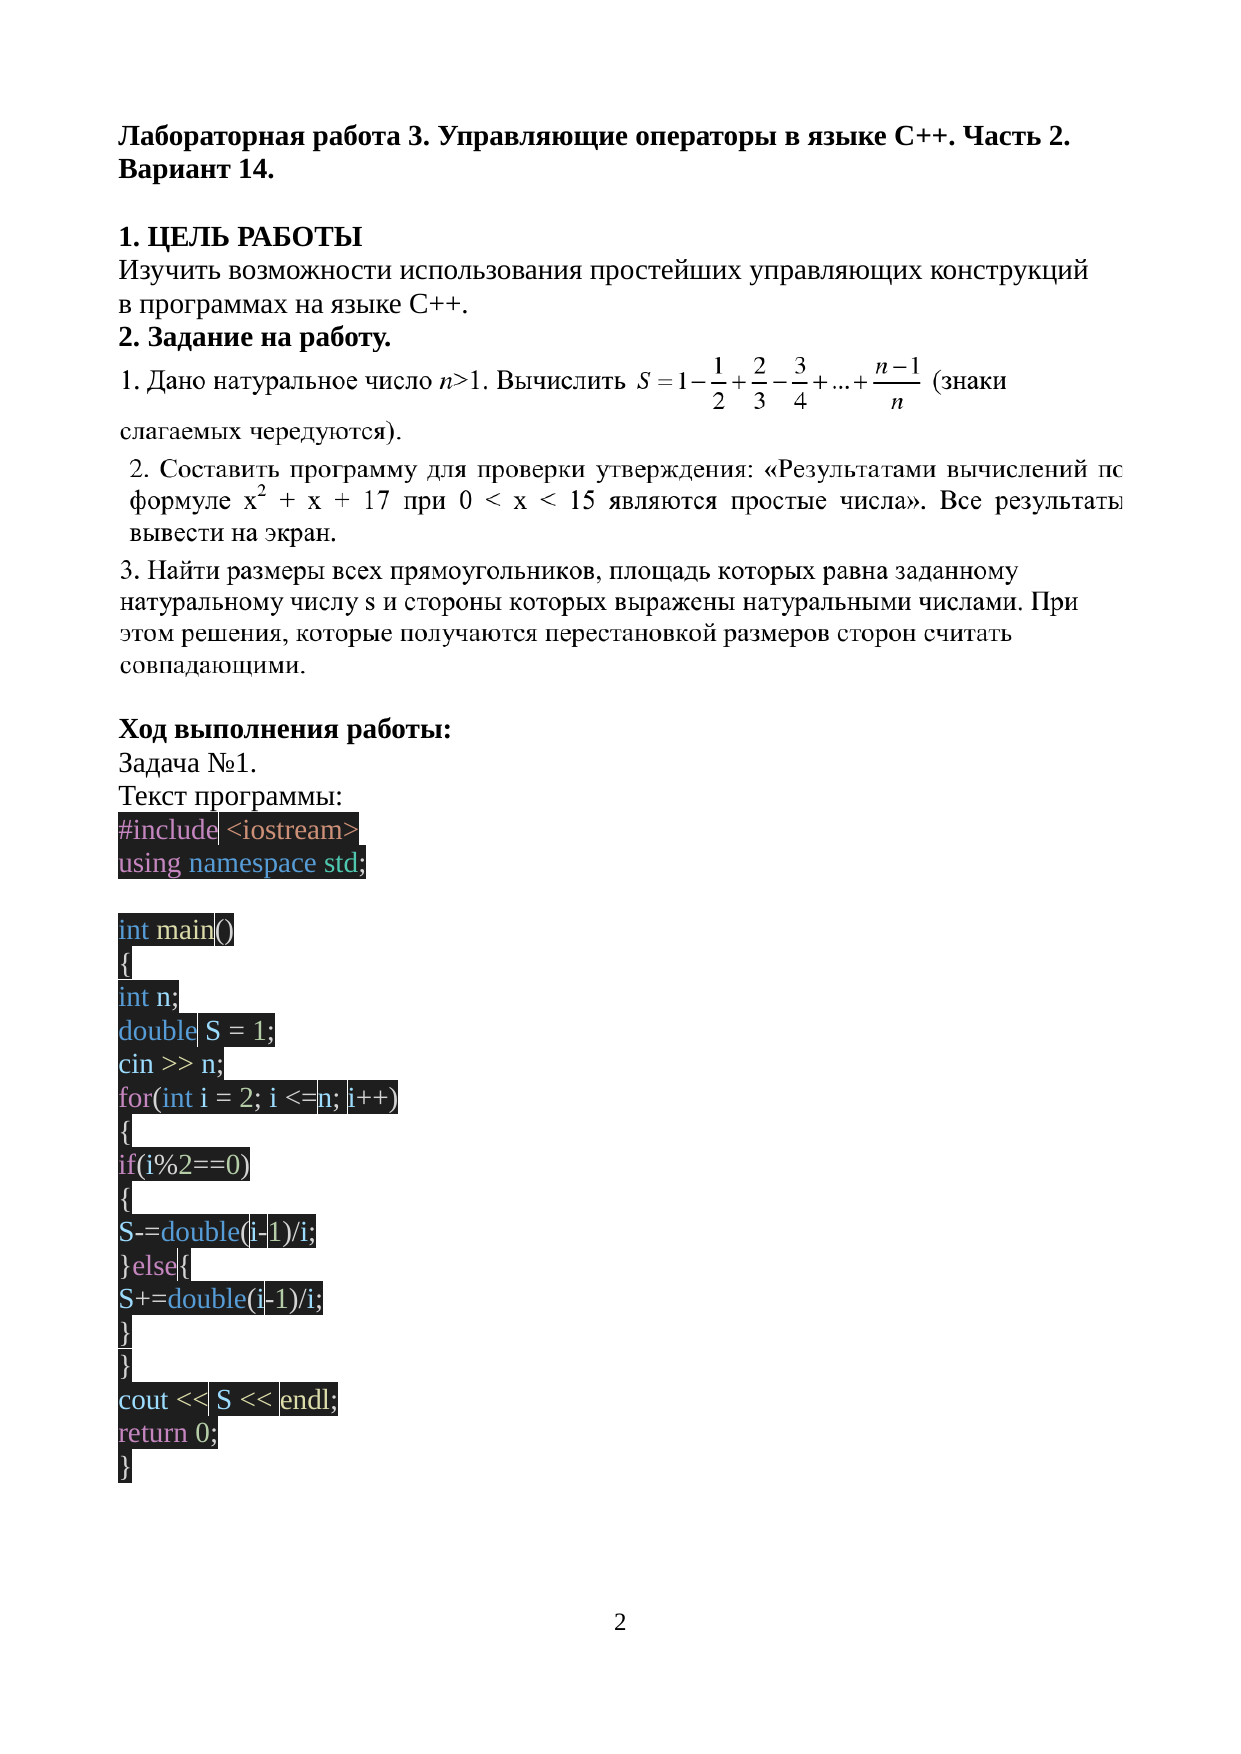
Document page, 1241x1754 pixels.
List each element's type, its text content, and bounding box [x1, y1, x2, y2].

text Вариант 14. [118, 152, 1122, 185]
text using namespace std; [118, 845, 1122, 879]
text Задача №1. [118, 745, 1122, 778]
text 1. ЦЕЛЬ РАБОТЫ Изучить возможности использования простейших управляющих конструкций в программах на языке С++. [118, 219, 1122, 319]
text return 0; [118, 1416, 1122, 1449]
text 2. Задание на работу. [118, 319, 1122, 352]
text { [118, 1181, 1122, 1214]
text Ход выполнения работы: [118, 711, 1122, 745]
text }else{ [118, 1248, 1122, 1281]
text int n; [118, 979, 1122, 1013]
text double S = 1; [118, 1013, 1122, 1047]
text { [118, 946, 1122, 979]
text S+=double(i-1)/i; [118, 1281, 1122, 1315]
picture [118, 352, 1123, 678]
text #include <iostream> [118, 812, 1122, 845]
text if(i%2==0) [118, 1147, 1122, 1181]
text { [118, 1114, 1122, 1147]
text } [118, 1315, 1122, 1348]
text } [118, 1348, 1122, 1382]
text int main() [118, 912, 1122, 946]
text for(int i = 2; i <=n; i++) [118, 1080, 1122, 1114]
text cout << S << endl; [118, 1382, 1122, 1416]
text Текст программы: [118, 778, 1122, 812]
text cin >> n; [118, 1047, 1122, 1080]
text S-=double(i-1)/i; [118, 1214, 1122, 1248]
text } [118, 1449, 1122, 1483]
text Лабораторная работа 3. Управляющие операторы в языке С++. Часть 2. [118, 118, 1122, 152]
